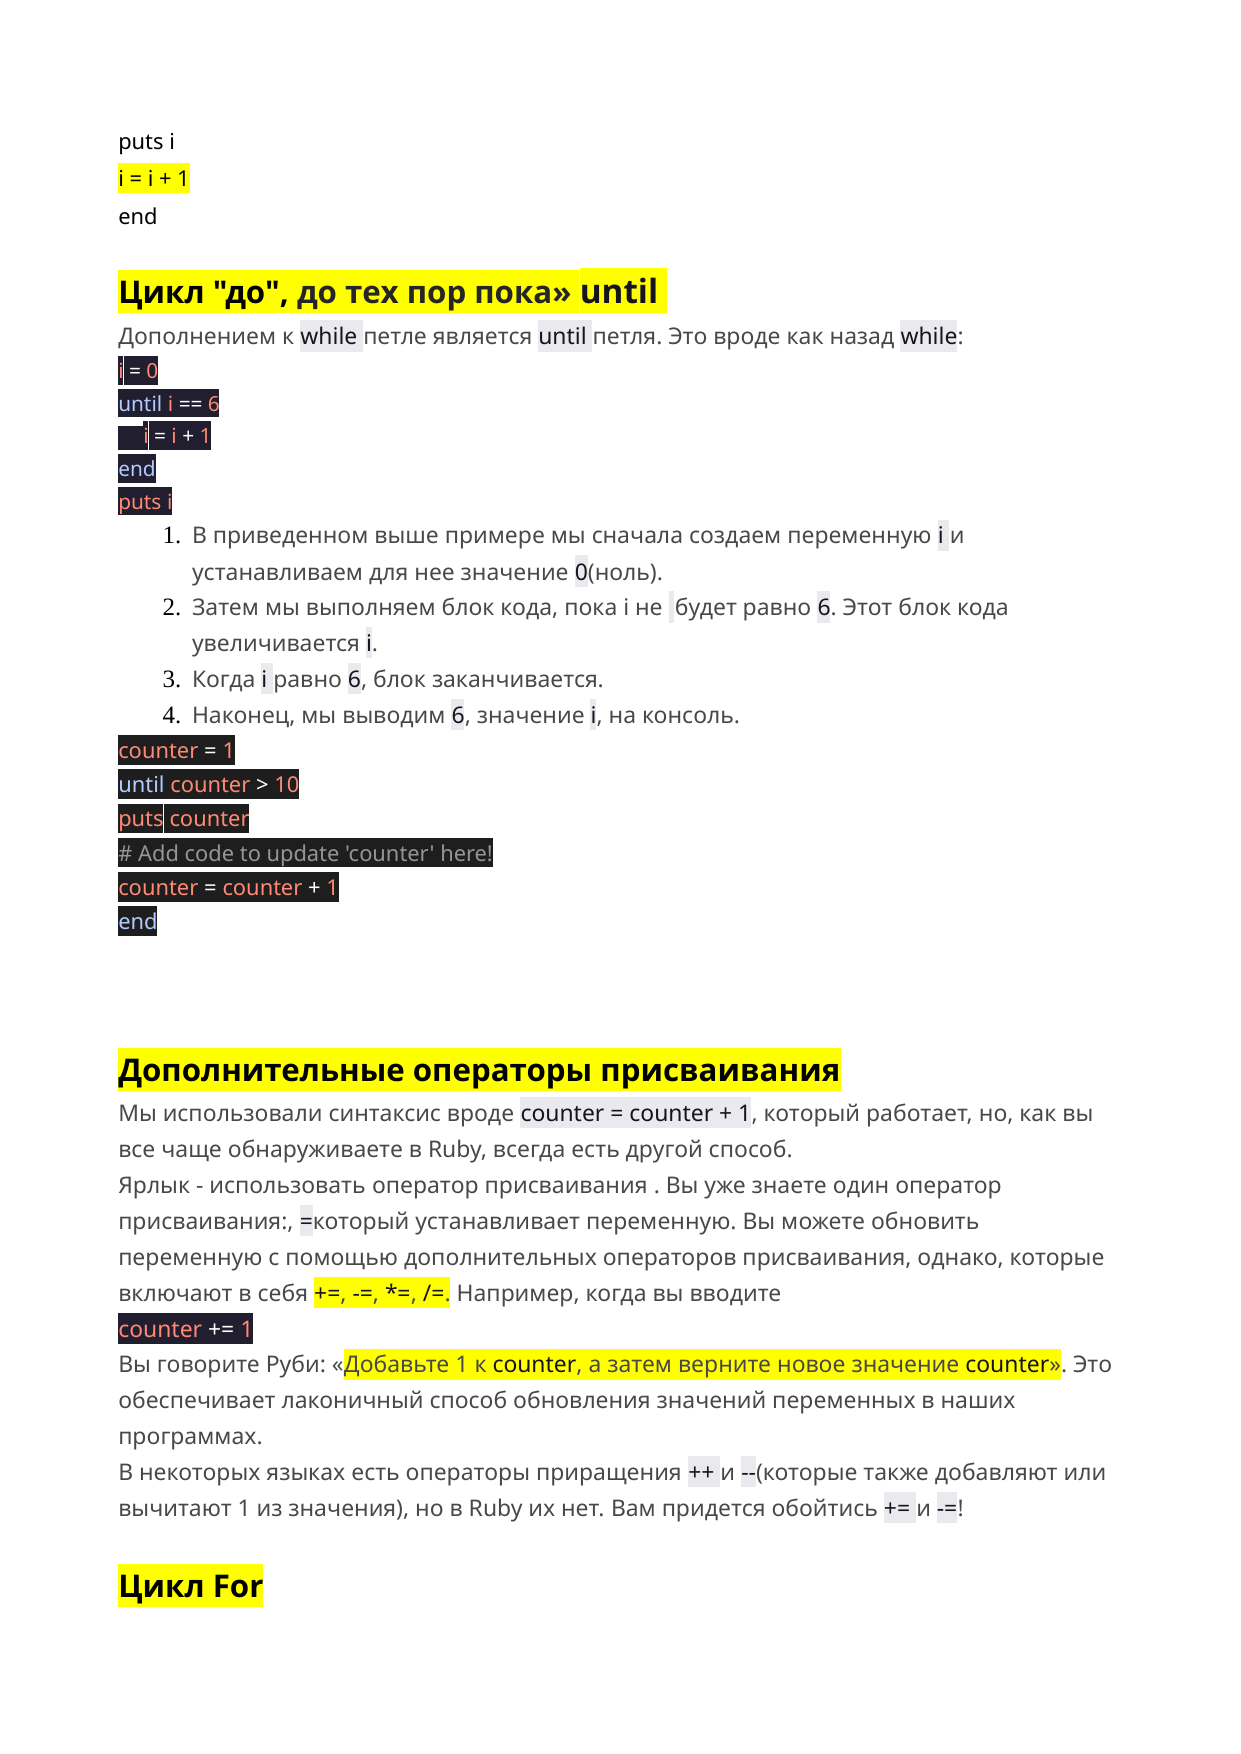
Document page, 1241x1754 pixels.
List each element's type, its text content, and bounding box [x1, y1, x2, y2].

text Ярлык - использовать оператор присваивания . Вы уже знаете один оператор присваивания:, =который устанавливает переменную. Вы можете обновить переменную с помощью дополнительных операторов присваивания, однако, которые включают в себя +=, -=, *=, /=. Например, когда вы вводите [118, 1169, 1122, 1308]
text Мы использовали синтаксис вроде counter = counter + 1, который работает, но, как вы все чаще обнаруживаете в Ruby, всегда есть другой способ. [118, 1097, 1122, 1164]
text Цикл For [118, 1564, 1122, 1607]
list Когда i равно 6, блок заканчивается. [162, 663, 1122, 694]
list Затем мы выполняем блок кода, пока i не будет равно 6. Этот блок кода увеличивается i. [162, 591, 1122, 658]
list Наконец, мы выводим 6, значение i, на консоль. [162, 699, 1122, 730]
text Цикл "до", до тех пор пока» until [118, 268, 1122, 313]
text # Add code to update 'counter' here! [118, 838, 1122, 867]
text В некоторых языках есть операторы приращения ++ и --(которые также добавляют или вычитают 1 из значения), но в Ruby их нет. Вам придется обойтись += и -=! [118, 1456, 1122, 1523]
text Дополнительные операторы присваивания [118, 1048, 1122, 1091]
text end [118, 454, 1122, 483]
text end [118, 906, 1122, 936]
text until i == 6 [118, 389, 1122, 417]
list В приведенном выше примере мы сначала создаем переменную i и устанавливаем для нее значение 0(ноль). [162, 519, 1122, 587]
text i = i + 1 [118, 156, 1122, 193]
text Вы говорите Руби: «Добавьте 1 к counter, а затем верните новое значение counter». Это обеспечивает лаконичный способ обновления значений переменных в наших программах. [118, 1348, 1122, 1452]
text i = 0 [118, 356, 1122, 385]
text counter += 1 [118, 1312, 1122, 1344]
text puts i [118, 487, 1122, 515]
text counter = counter + 1 [118, 872, 1122, 902]
text puts i [118, 118, 1122, 156]
text counter = 1 [118, 735, 1122, 765]
text until counter > 10 [118, 769, 1122, 799]
text puts counter [118, 803, 1122, 833]
text Дополнением к while петле является until петля. Это вроде как назад while: [118, 320, 1122, 352]
text end [118, 193, 1122, 231]
text i = i + 1 [118, 421, 1122, 450]
